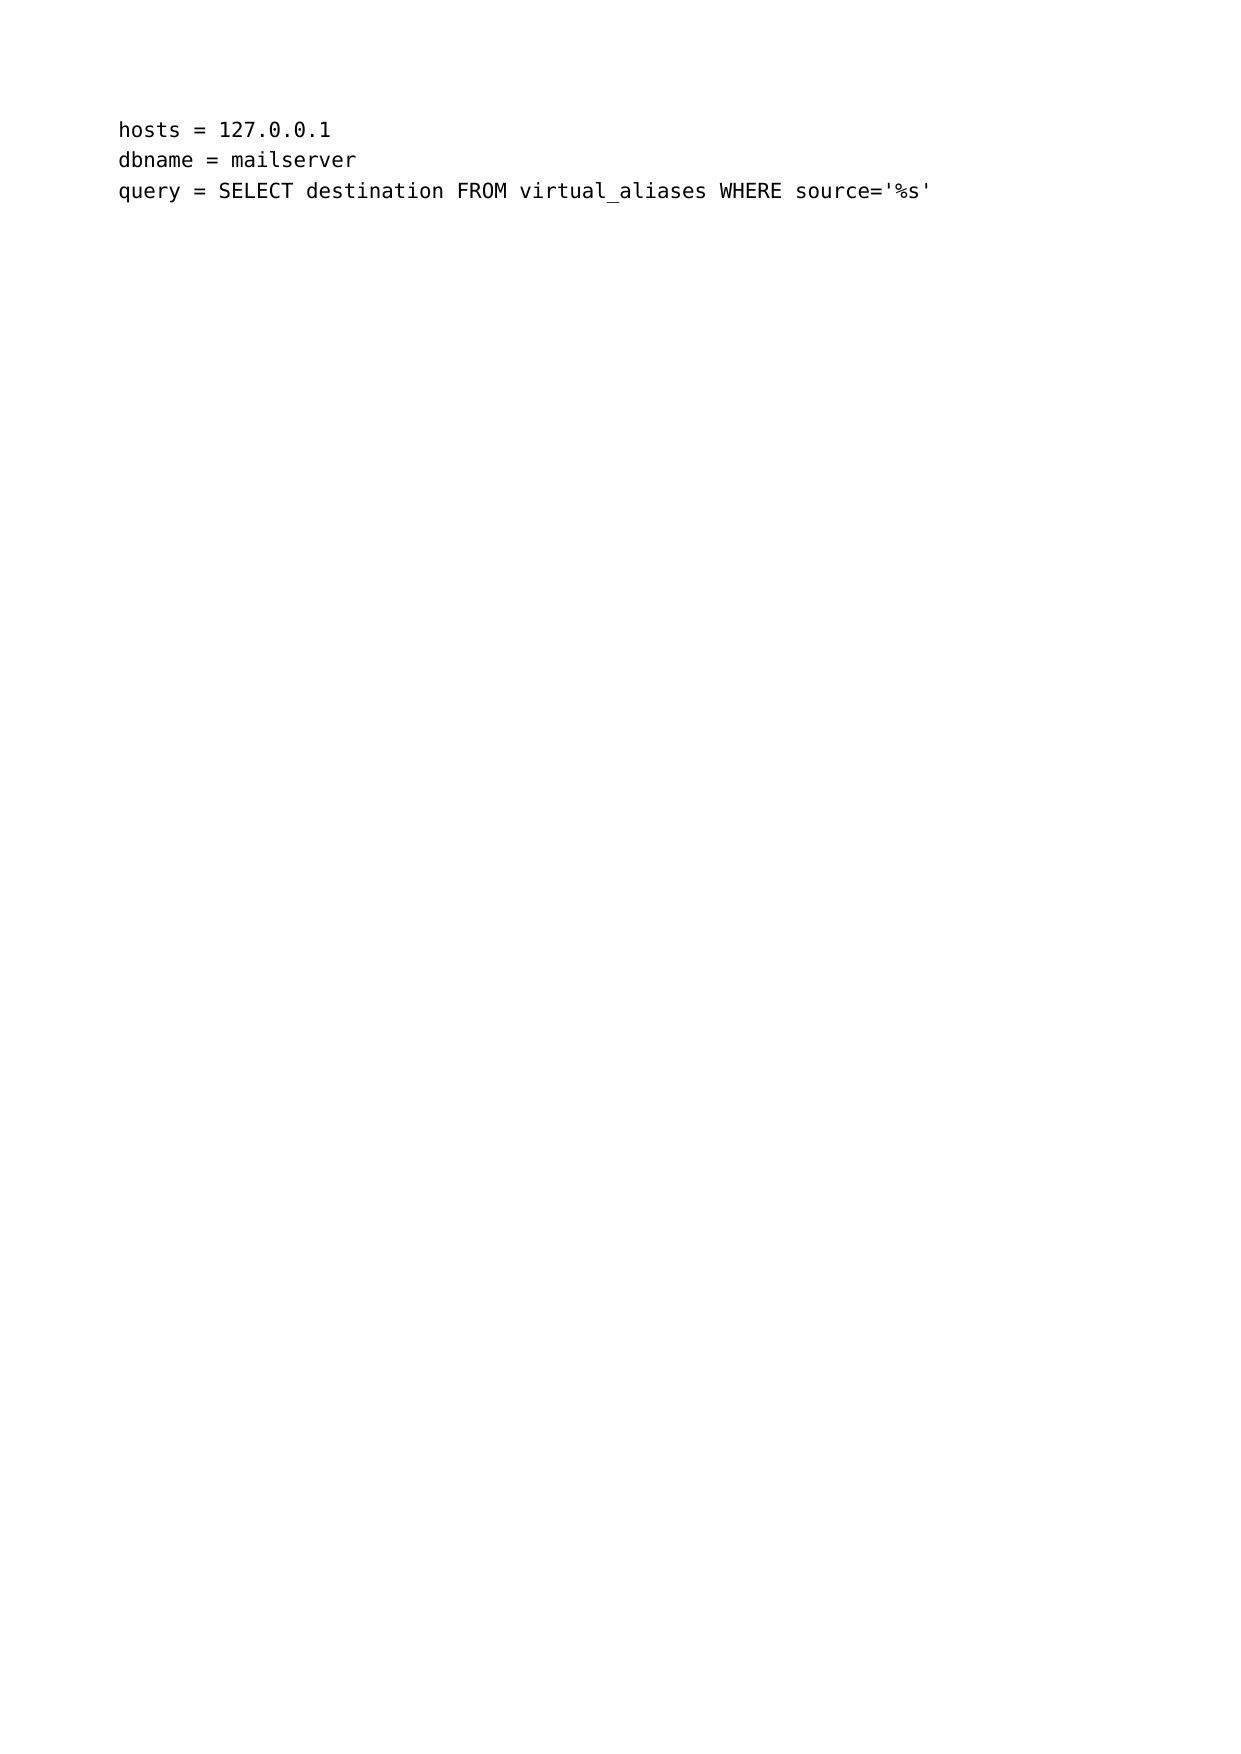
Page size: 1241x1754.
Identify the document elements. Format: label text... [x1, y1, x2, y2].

text dbname = mailserver [118, 148, 1122, 173]
text query = SELECT destination FROM virtual_aliases WHERE source='%s' [118, 179, 1122, 203]
text hosts = 127.0.0.1 [118, 118, 1122, 142]
